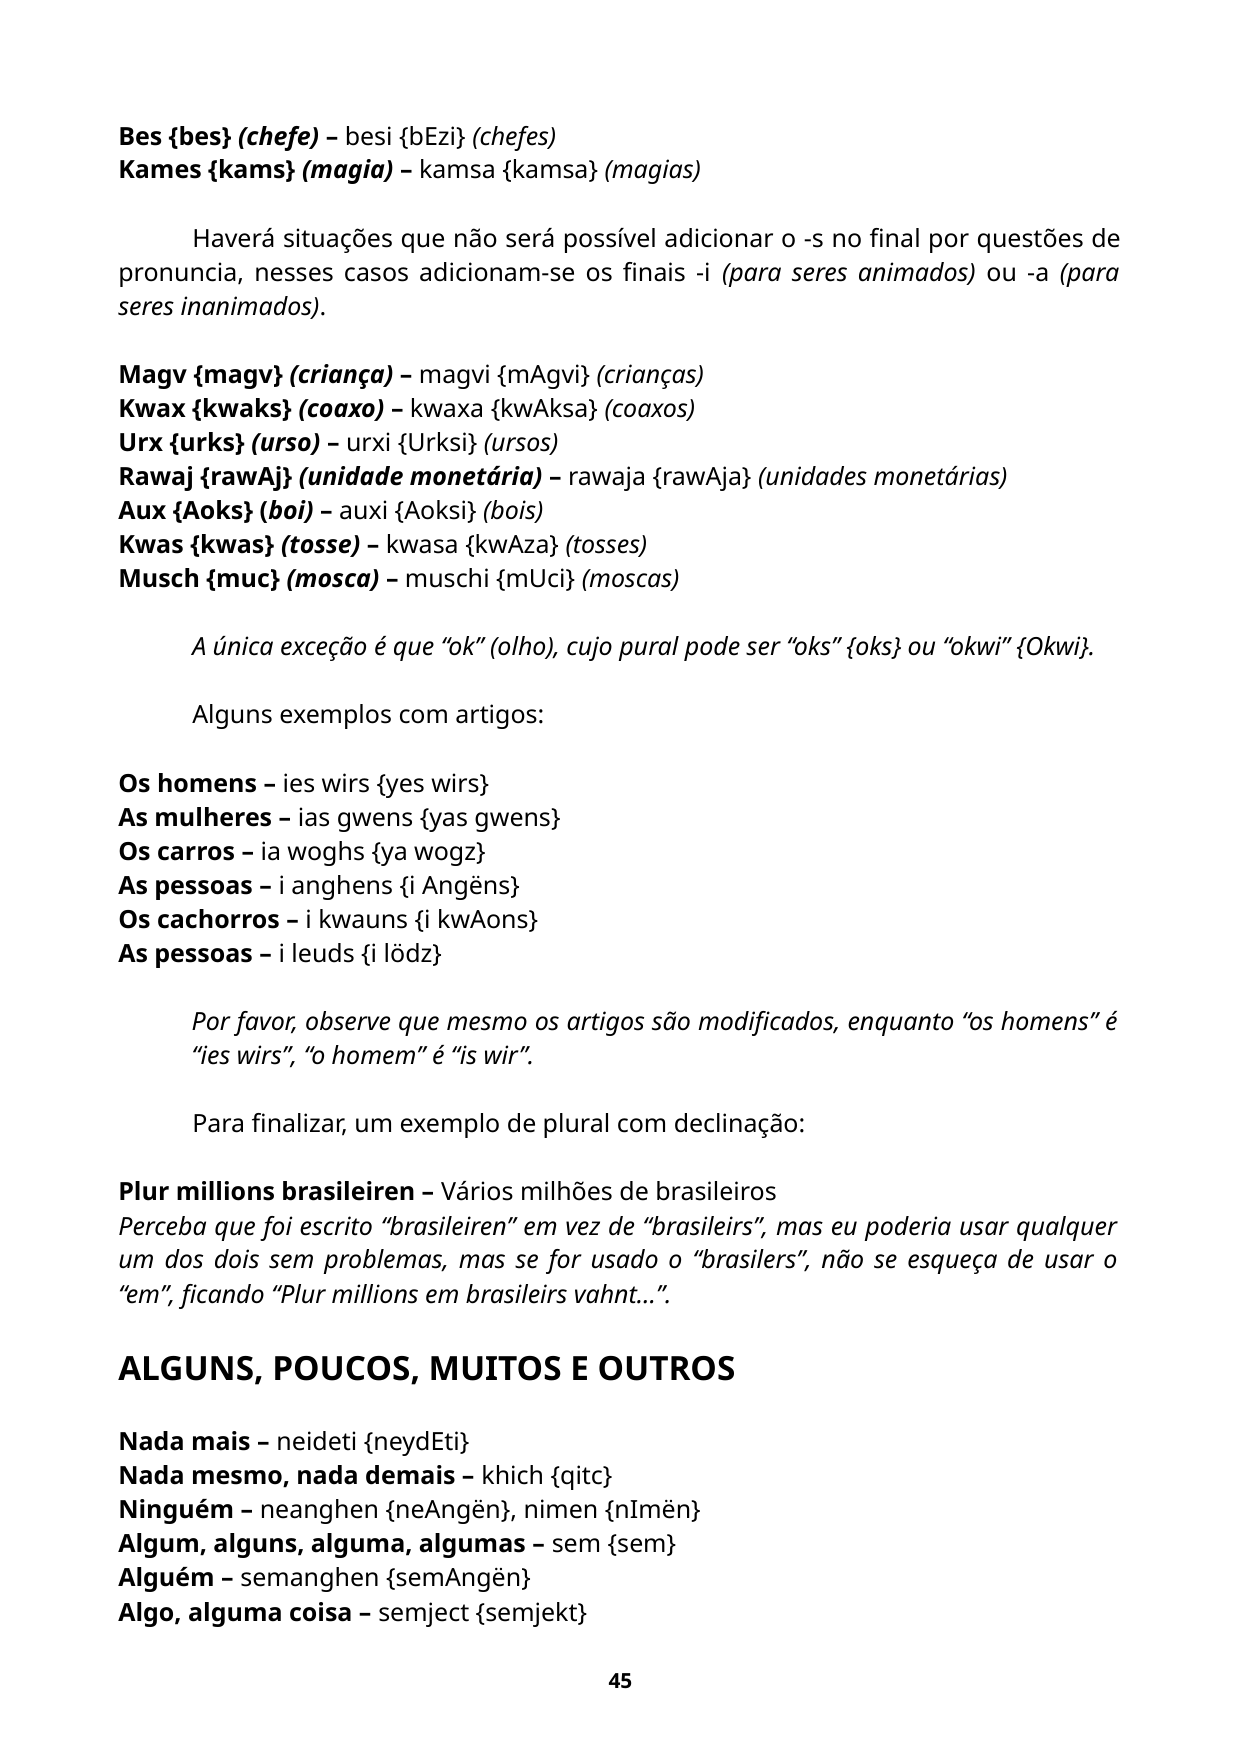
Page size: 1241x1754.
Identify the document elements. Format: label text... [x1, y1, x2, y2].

text Urx {urks} (urso) – urxi {Urksi} (ursos) [118, 425, 1122, 459]
text Magv {magv} (criança) – magvi {mAgvi} (crianças) [118, 357, 1122, 391]
text A única exceção é que “ok” (olho), cujo pural pode ser “oks” {oks} ou “okwi” {Okwi}. [118, 629, 1122, 663]
text Kwas {kwas} (tosse) – kwasa {kwAza} (tosses) [118, 527, 1122, 561]
text Kwax {kwaks} (coaxo) – kwaxa {kwAksa} (coaxos) [118, 391, 1122, 425]
text Alguém – semanghen {semAngën} [118, 1560, 1122, 1594]
text Perceba que foi escrito “brasileiren” em vez de “brasileirs”, mas eu poderia usar qualquer um dos dois sem problemas, mas se for usado o “brasilers”, não se esqueça de usar o “em”, ficando “Plur millions em brasileirs vahnt…”. [118, 1208, 1122, 1310]
text Algo, alguma coisa – semject {semjekt} [118, 1594, 1122, 1628]
text Para finalizar, um exemplo de plural com declinação: [118, 1106, 1122, 1140]
text As mulheres – ias gwens {yas gwens} [118, 799, 1122, 833]
text Bes {bes} (chefe) – besi {bEzi} (chefes) [118, 118, 1122, 152]
text Rawaj {rawAj} (unidade monetária) – rawaja {rawAja} (unidades monetárias) [118, 459, 1122, 493]
text Algum, alguns, alguma, algumas – sem {sem} [118, 1526, 1122, 1560]
text Ninguém – neanghen {neAngën}, nimen {nImën} [118, 1492, 1122, 1526]
text As pessoas – i anghens {i Angëns} [118, 867, 1122, 902]
text Os homens – ies wirs {yes wirs} [118, 765, 1122, 799]
text Nada mesmo, nada demais – khich {qitc} [118, 1458, 1122, 1492]
text Aux {Aoks} (boi) – auxi {Aoksi} (bois) [118, 493, 1122, 527]
text Os carros – ia woghs {ya wogz} [118, 833, 1122, 867]
text Alguns exemplos com artigos: [118, 697, 1122, 731]
text Haverá situações que não será possível adicionar o -s no final por questões de pronuncia, nesses casos adicionam-se os finais -i (para seres animados) ou -a (para seres inanimados). [118, 220, 1122, 322]
text Os cachorros – i kwauns {i kwAons} [118, 902, 1122, 936]
subtitle ALGUNS, POUCOS, MUITOS E OUTROS [118, 1344, 1122, 1390]
text Kames {kams} (magia) – kamsa {kamsa} (magias) [118, 152, 1122, 186]
text Nada mais – neideti {neydEti} [118, 1424, 1122, 1458]
text Musch {muc} (mosca) – muschi {mUci} (moscas) [118, 561, 1122, 595]
text Por favor, observe que mesmo os artigos são modificados, enquanto “os homens” é “ies wirs”, “o homem” é “is wir”. [191, 1004, 1122, 1072]
text Plur millions brasileiren – Vários milhões de brasileiros [118, 1174, 1122, 1208]
text As pessoas – i leuds {i lödz} [118, 936, 1122, 970]
